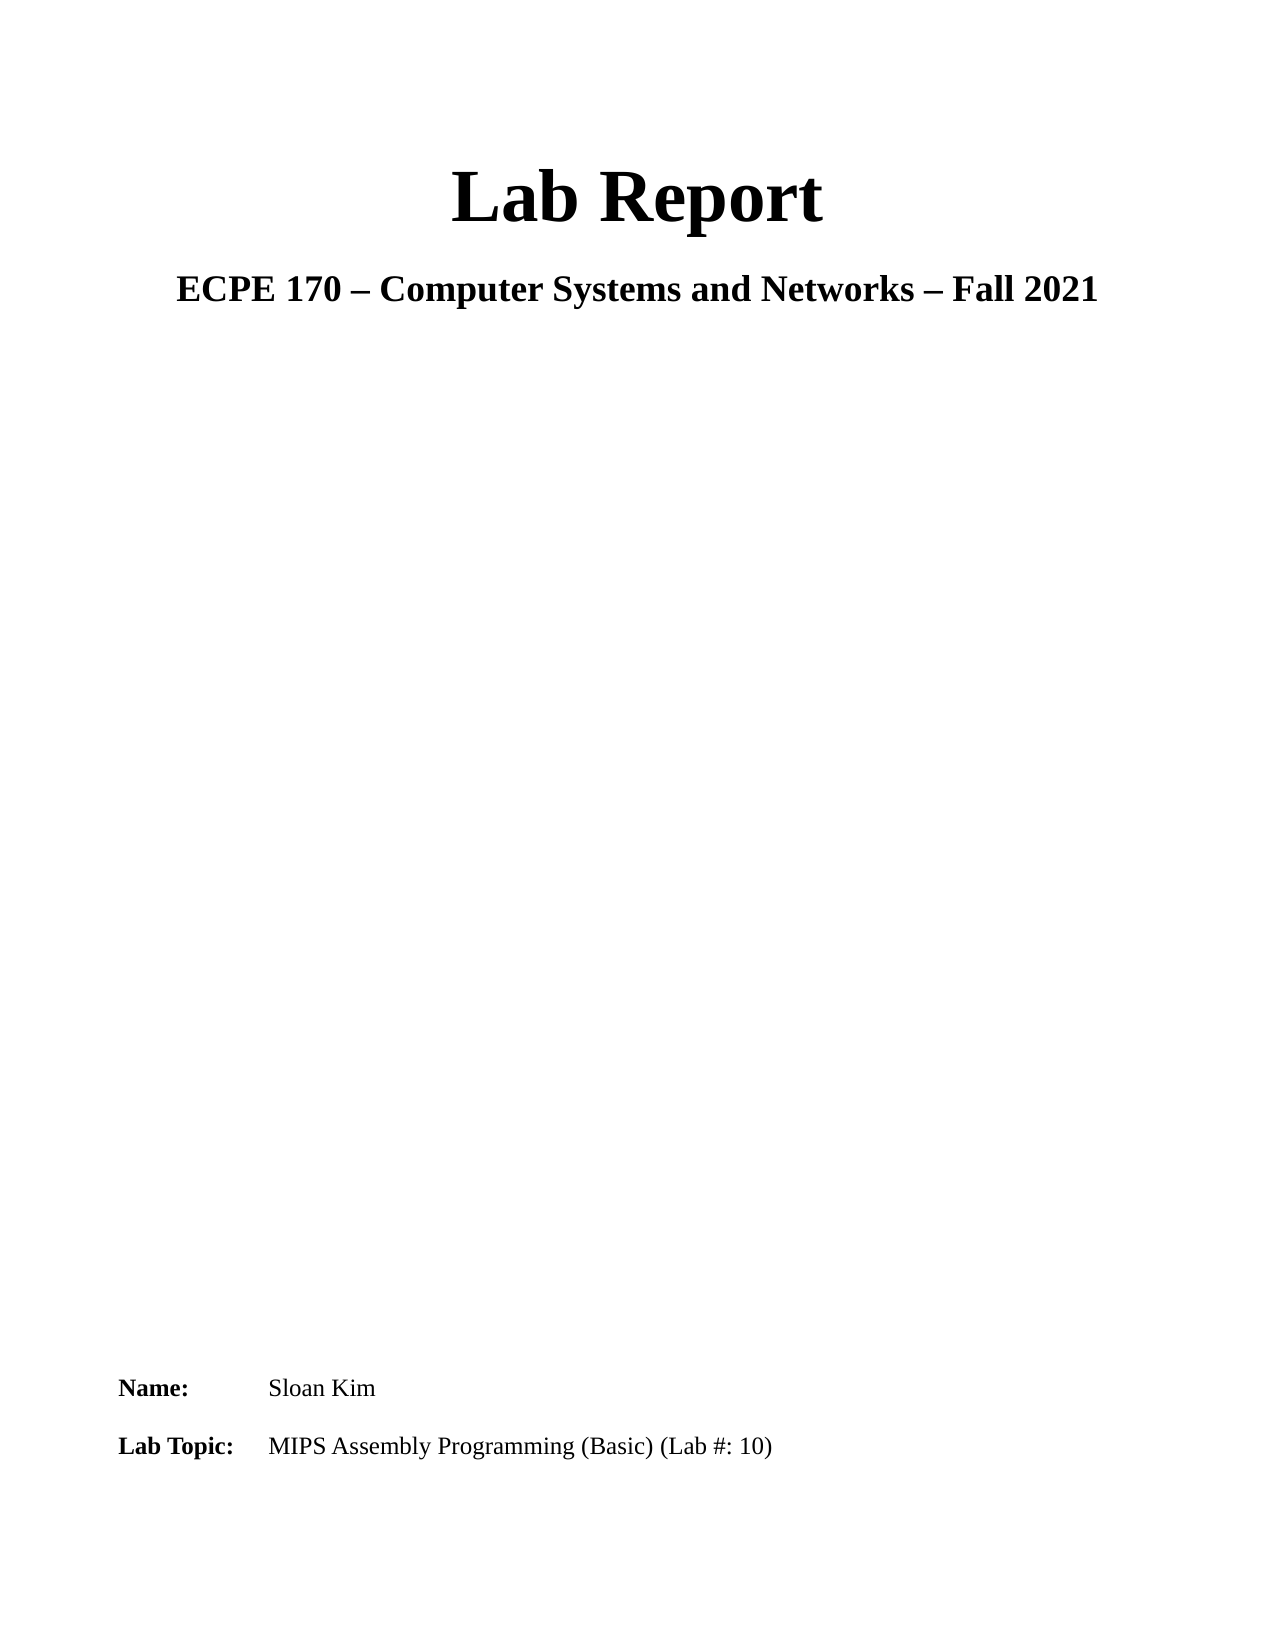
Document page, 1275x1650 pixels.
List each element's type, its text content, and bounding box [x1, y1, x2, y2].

text Name: Sloan Kim [118, 1373, 1157, 1402]
text Lab Report [118, 152, 1157, 238]
text Lab Topic: MIPS Assembly Programming (Basic) (Lab #: 10) [118, 1431, 1157, 1460]
text ECPE 170 – Computer Systems and Networks – Fall 2021 [118, 267, 1157, 310]
